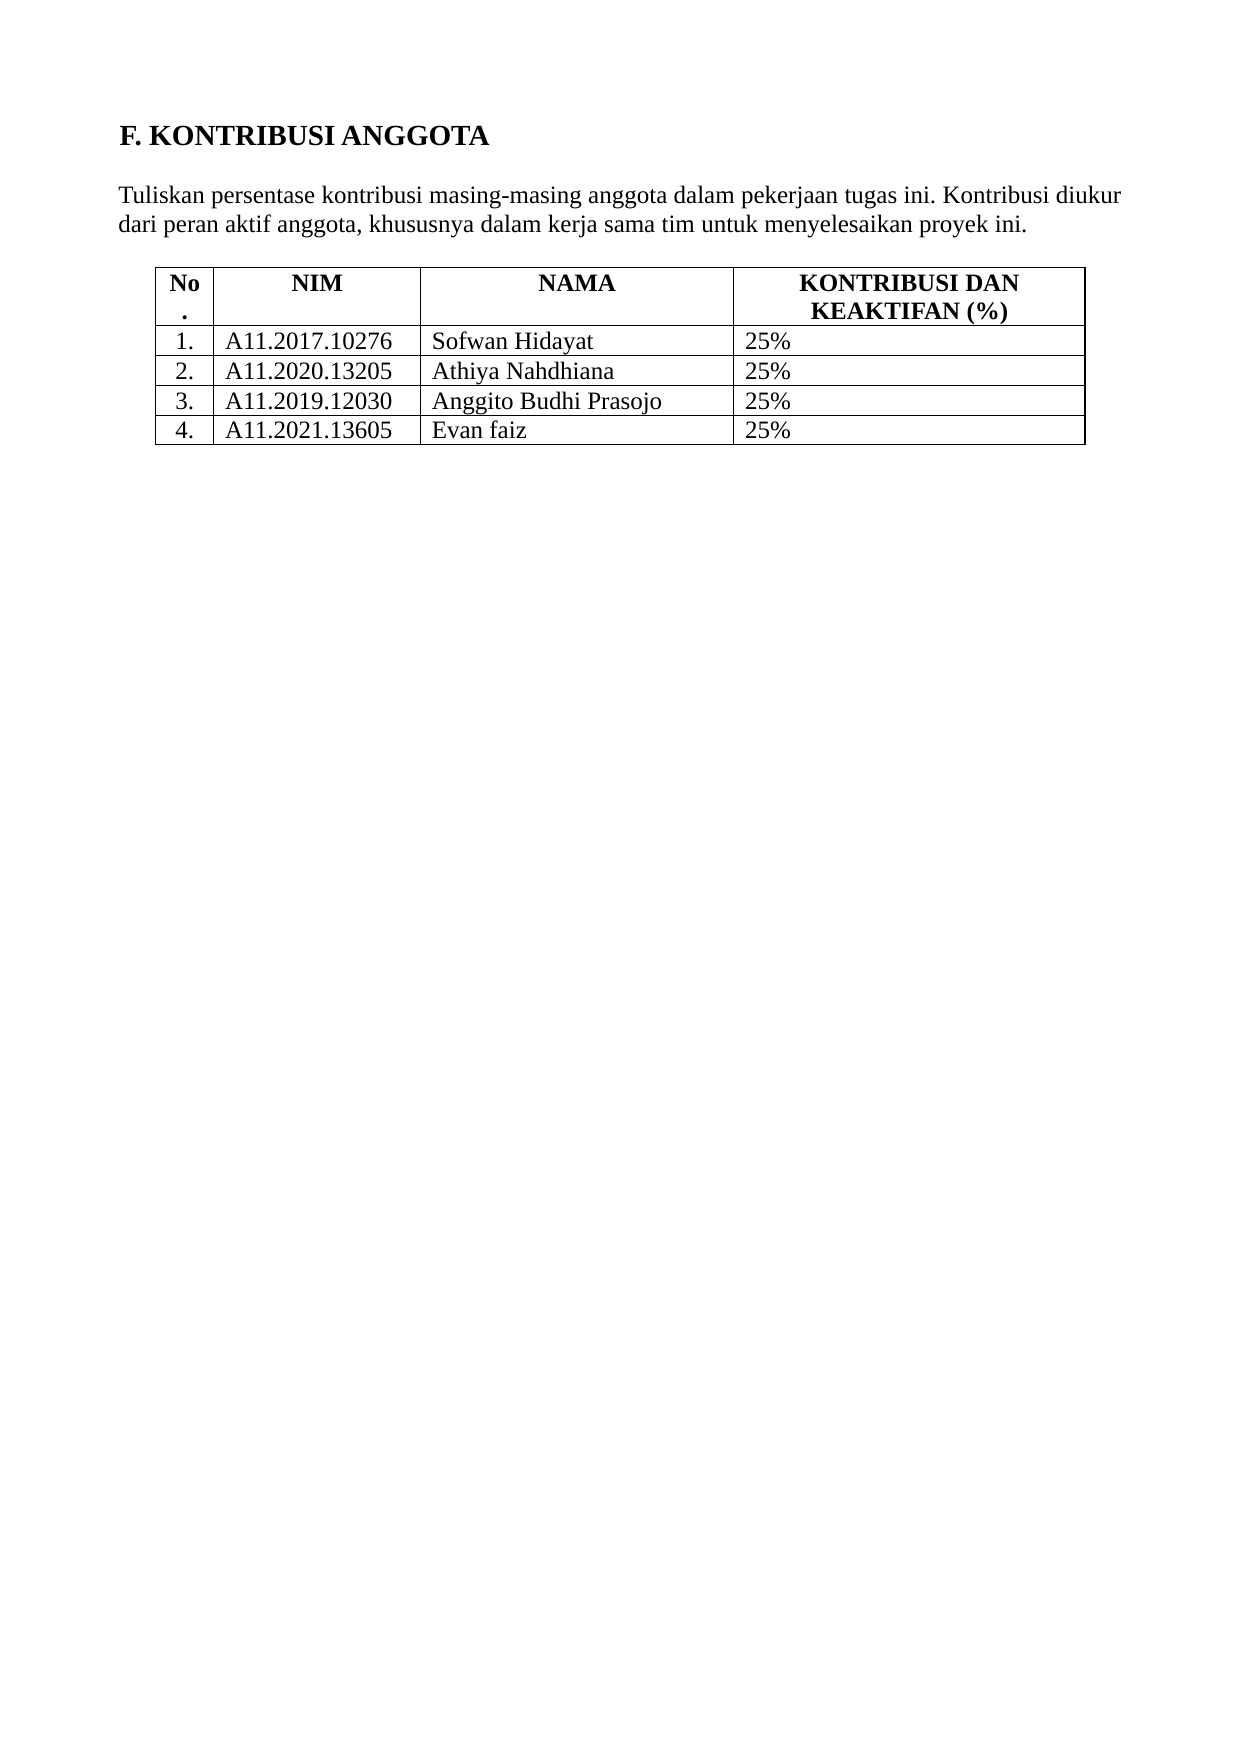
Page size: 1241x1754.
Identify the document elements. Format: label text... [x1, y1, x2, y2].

text F. KONTRIBUSI ANGGOTA [119, 118, 1122, 152]
table_cell A11.2017.10276 [214, 326, 420, 355]
table_cell Evan faiz [421, 416, 733, 444]
table_header No. [156, 268, 213, 325]
table_cell 25% [734, 416, 1084, 444]
table_cell 25% [734, 326, 1084, 355]
table_cell Anggito Budhi Prasojo [421, 386, 733, 414]
table_cell A11.2021.13605 [214, 416, 420, 444]
text Tuliskan persentase kontribusi masing-masing anggota dalam pekerjaan tugas ini. Kontribusi diukur dari peran aktif anggota, khususnya dalam kerja sama tim untuk menyelesaikan proyek ini. [118, 180, 1122, 238]
table_cell 1. [156, 326, 213, 355]
table_cell A11.2019.12030 [214, 386, 420, 414]
table_cell 2. [156, 356, 213, 385]
table_cell 25% [734, 386, 1084, 414]
table_header NIM [214, 268, 420, 325]
table_header KONTRIBUSI DAN KEAKTIFAN (%) [734, 268, 1084, 325]
table_cell Sofwan Hidayat [421, 326, 733, 355]
table_header NAMA [421, 268, 733, 325]
table_cell 25% [734, 356, 1084, 385]
table_cell Athiya Nahdhiana [421, 356, 733, 385]
table_cell 4. [156, 416, 213, 444]
table_cell A11.2020.13205 [214, 356, 420, 385]
table_cell 3. [156, 386, 213, 414]
